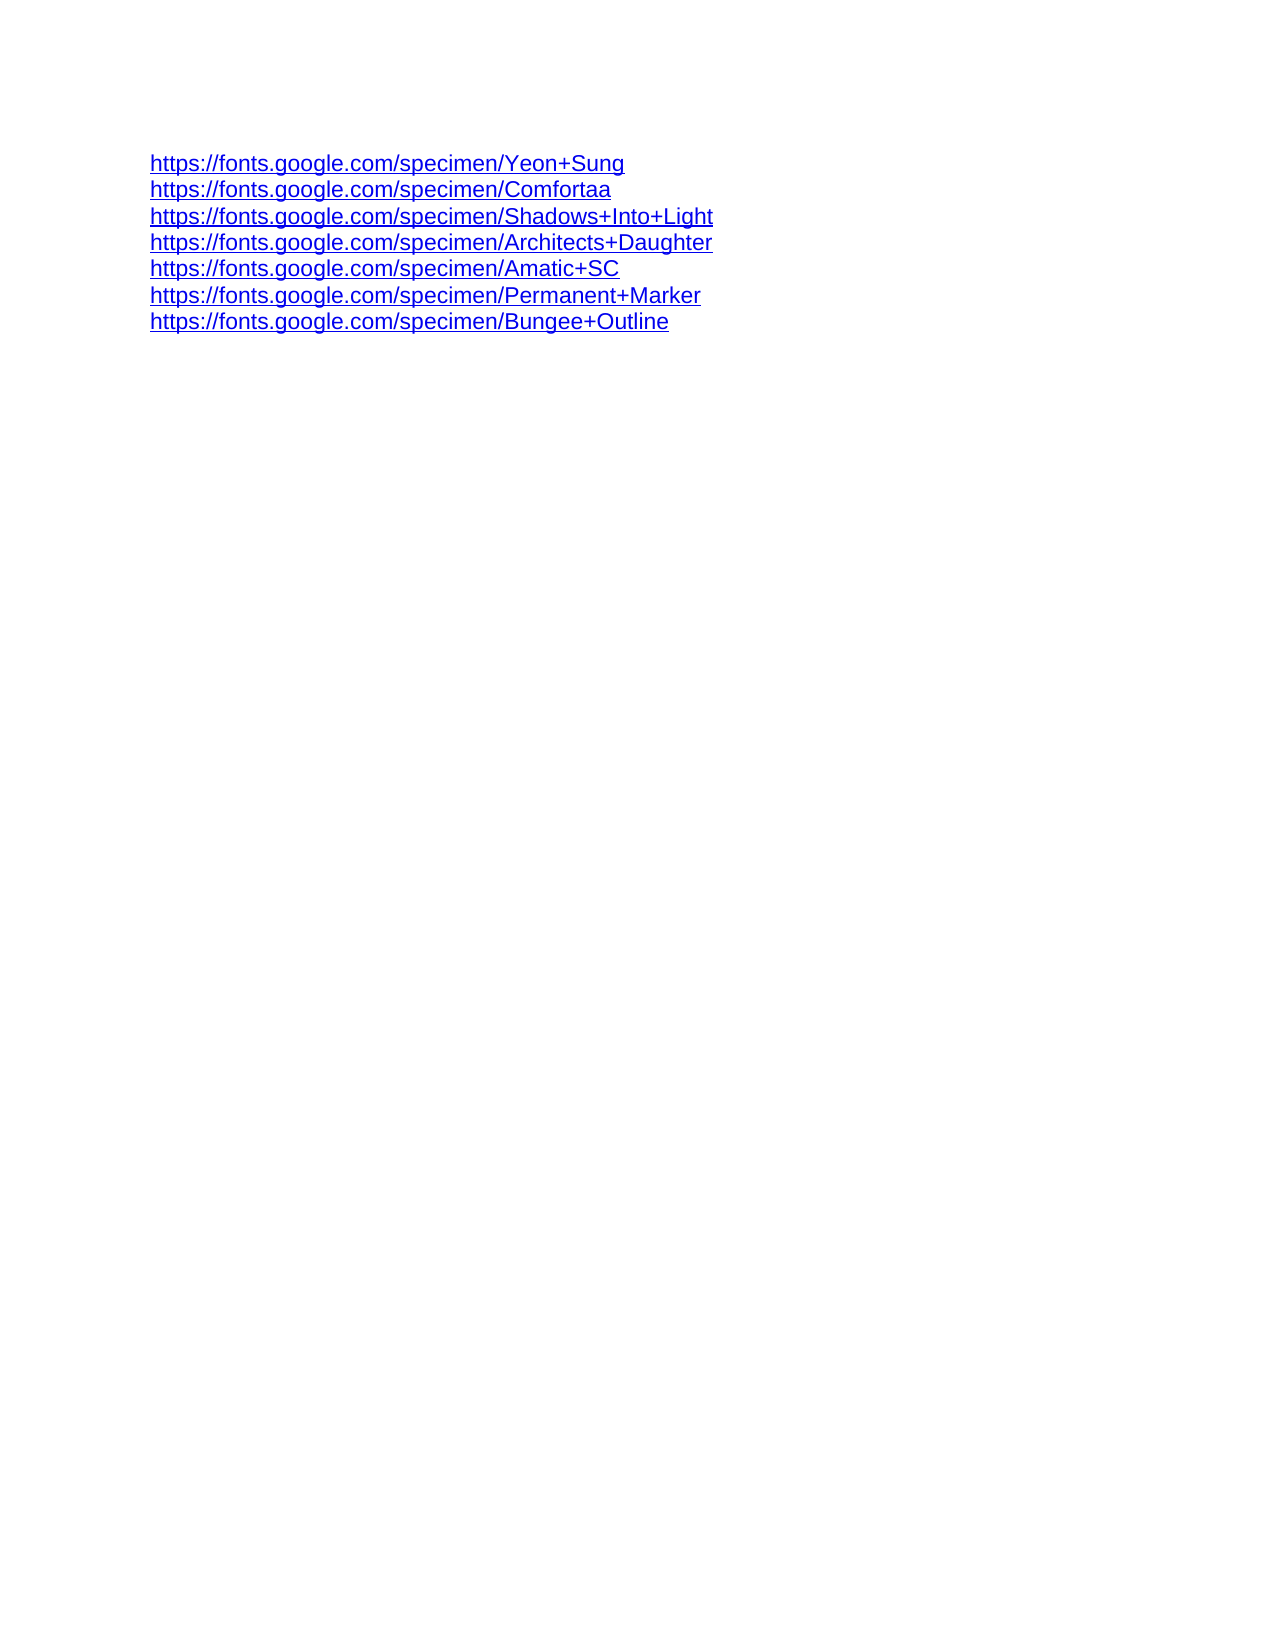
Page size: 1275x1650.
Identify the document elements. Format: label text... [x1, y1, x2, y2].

text https://fonts.google.com/specimen/Comfortaa [150, 176, 1125, 203]
text https://fonts.google.com/specimen/Permanent+Marker [150, 282, 1125, 308]
text https://fonts.google.com/specimen/Shadows+Into+Light [150, 203, 1125, 229]
text https://fonts.google.com/specimen/Bungee+Outline [150, 308, 1125, 334]
text https://fonts.google.com/specimen/Yeon+Sung [150, 150, 1125, 176]
text https://fonts.google.com/specimen/Architects+Daughter [150, 229, 1125, 255]
text https://fonts.google.com/specimen/Amatic+SC [150, 255, 1125, 282]
